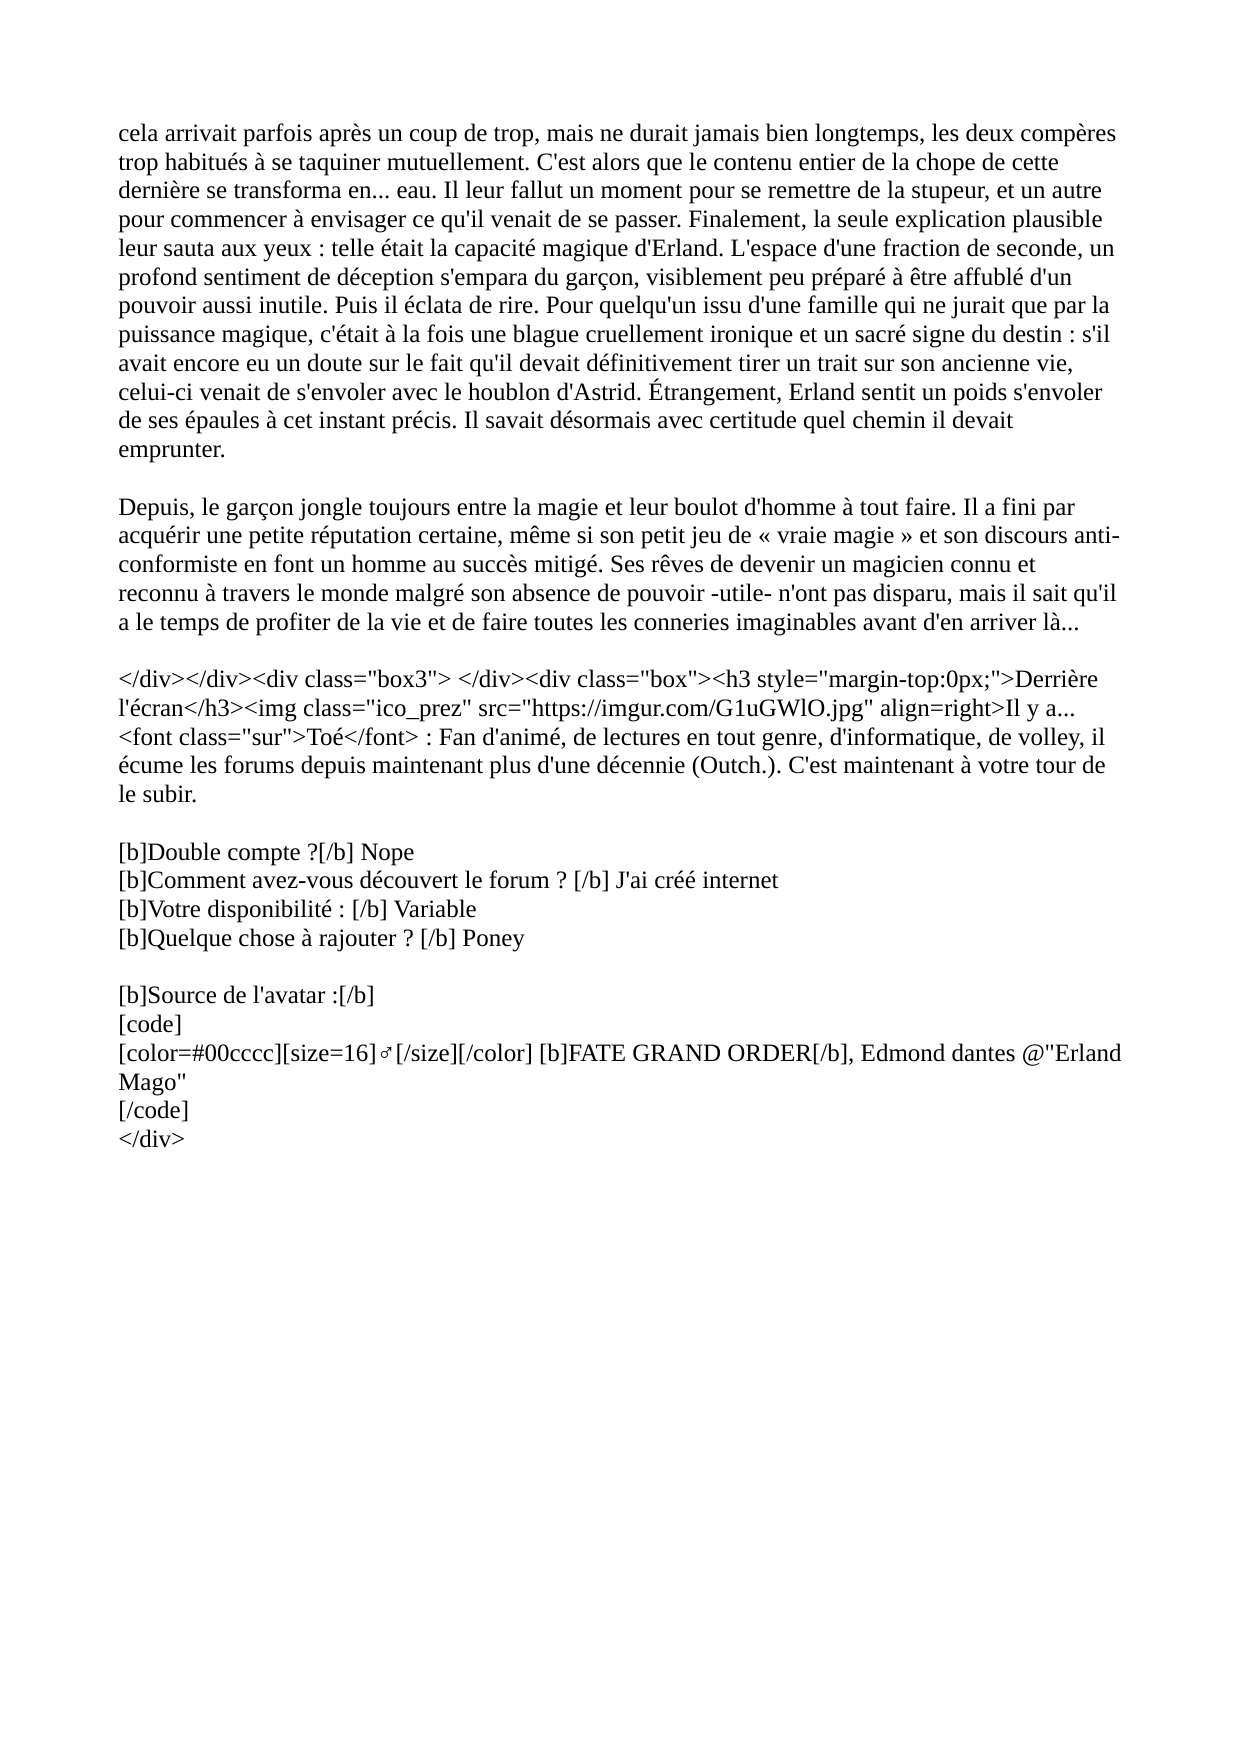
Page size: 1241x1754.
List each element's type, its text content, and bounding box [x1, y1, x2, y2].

text Depuis, le garçon jongle toujours entre la magie et leur boulot d'homme à tout faire. Il a fini par acquérir une petite réputation certaine, même si son petit jeu de « vraie magie » et son discours anti-conformiste en font un homme au succès mitigé. Ses rêves de devenir un magicien connu et reconnu à travers le monde malgré son absence de pouvoir -utile- n'ont pas disparu, mais il sait qu'il a le temps de profiter de la vie et de faire toutes les conneries imaginables avant d'en arriver là... [118, 492, 1122, 636]
text </div></div><div class="box3"> </div><div class="box"><h3 style="margin-top:0px;">Derrière l'écran</h3><img class="ico_prez" src="https://imgur.com/G1uGWlO.jpg" align=right>Il y a... <font class="sur">Toé</font> : Fan d'animé, de lectures en tout genre, d'informatique, de volley, il écume les forums depuis maintenant plus d'une décennie (Outch.). C'est maintenant à votre tour de le subir. [b]Double compte ?[/b] Nope [b]Comment avez-vous découvert le forum ? [/b] J'ai créé internet [b]Votre disponibilité : [/b] Variable [b]Quelque chose à rajouter ? [/b] Poney [b]Source de l'avatar :[/b] [code] [color=#00cccc][size=16]♂[/size][/color] [b]FATE GRAND ORDER[/b], Edmond dantes @"Erland Mago" [/code] </div> [118, 664, 1122, 1153]
text -cela arrivait parfois après un coup de trop, mais ne durait jamais bien longtemps, les deux compères trop habitués à se taquiner mutuellement. C'est alors que le contenu entier de la chope de cette dernière se transforma en... eau. Il leur fallut un moment pour se remettre de la stupeur, et un autre pour commencer à envisager ce qu'il venait de se passer. Finalement, la seule explication plausible leur sauta aux yeux : telle était la capacité magique d'Erland. L'espace d'une fraction de seconde, un profond sentiment de déception s'empara du garçon, visiblement peu préparé à être affublé d'un pouvoir aussi inutile. Puis il éclata de rire. Pour quelqu'un issu d'une famille qui ne jurait que par la puissance magique, c'était à la fois une blague cruellement ironique et un sacré signe du destin : s'il avait encore eu un doute sur le fait qu'il devait définitivement tirer un trait sur son ancienne vie, celui-ci venait de s'envoler avec le houblon d'Astrid. Étrangement, Erland sentit un poids s'envoler de ses épaules à cet instant précis. Il savait désormais avec certitude quel chemin il devait emprunter. [118, 118, 1122, 463]
